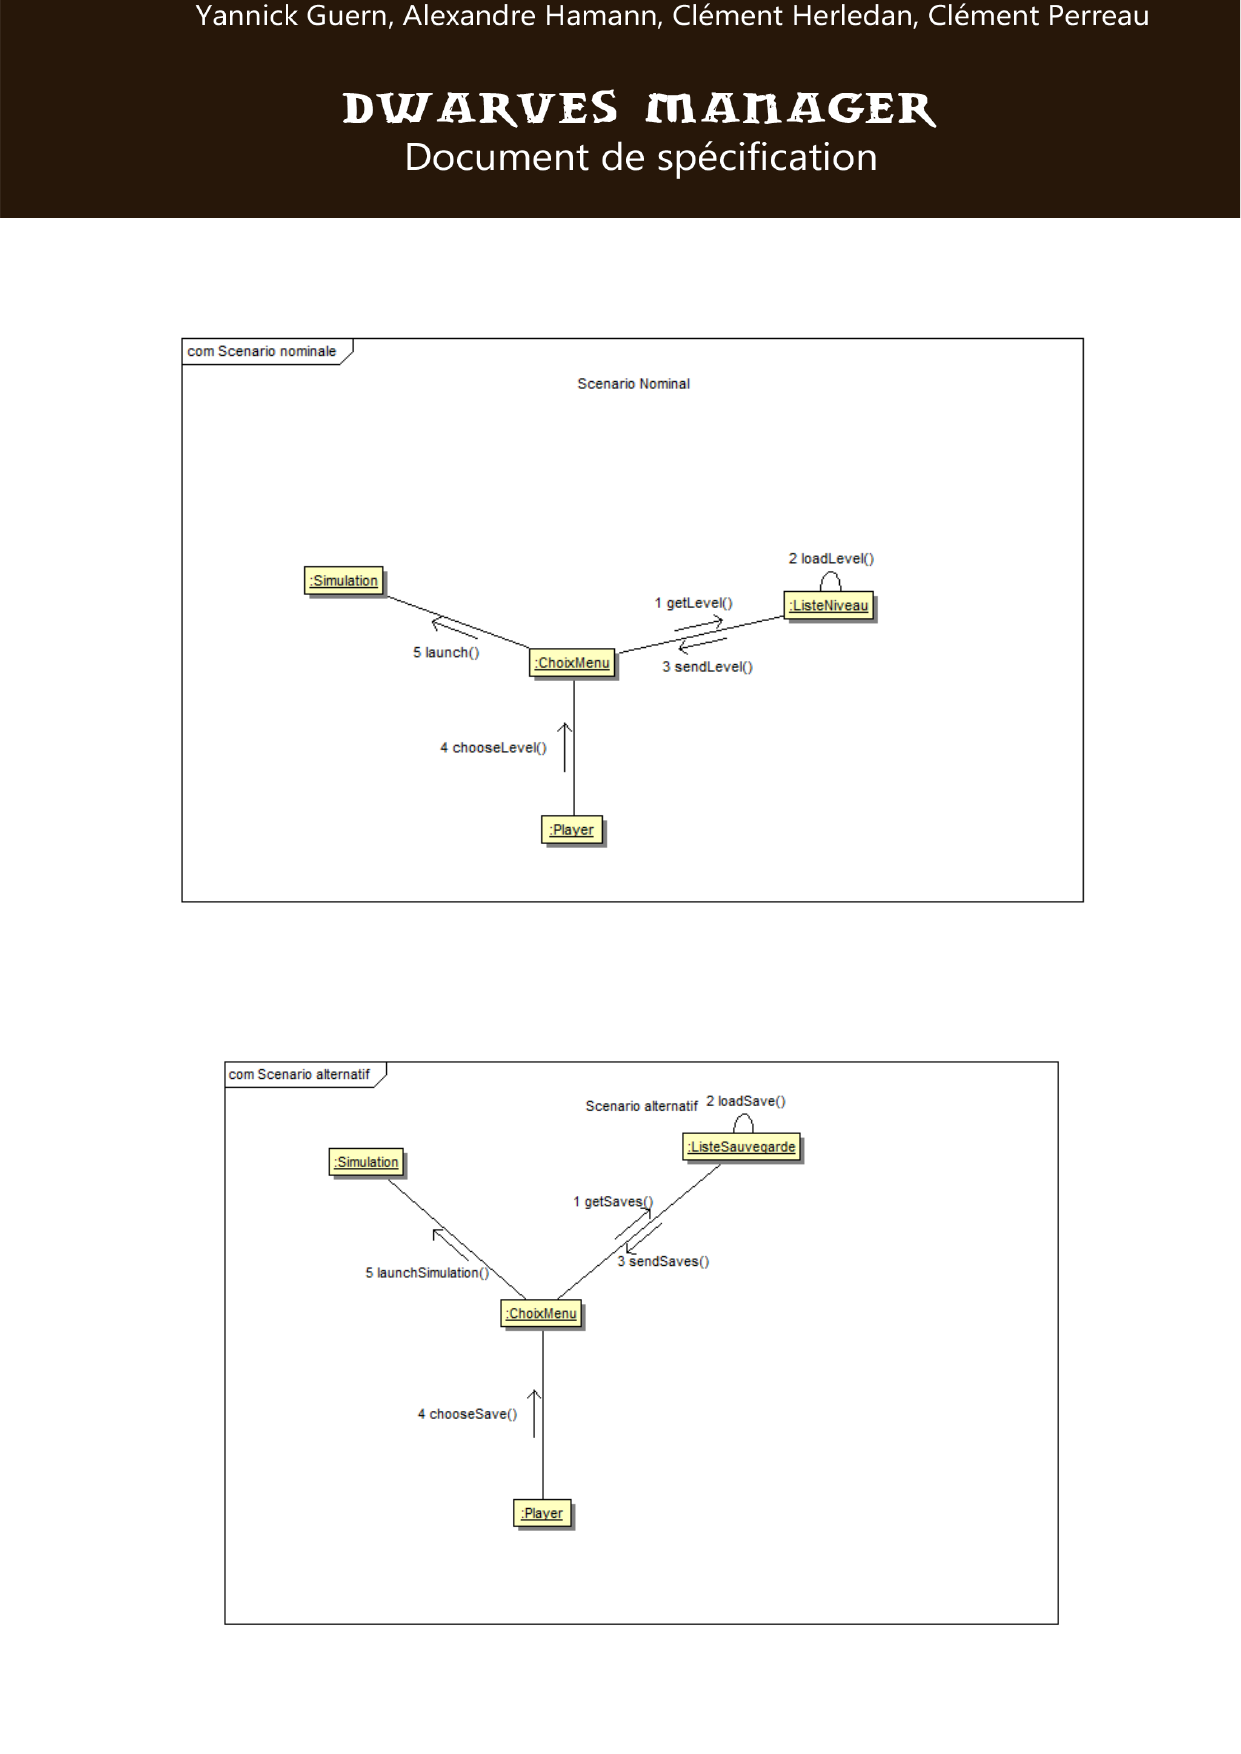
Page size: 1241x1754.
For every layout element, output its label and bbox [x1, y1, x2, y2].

picture [0, 0, 1241, 218]
picture [94, 248, 1099, 917]
picture [96, 1050, 1073, 1639]
